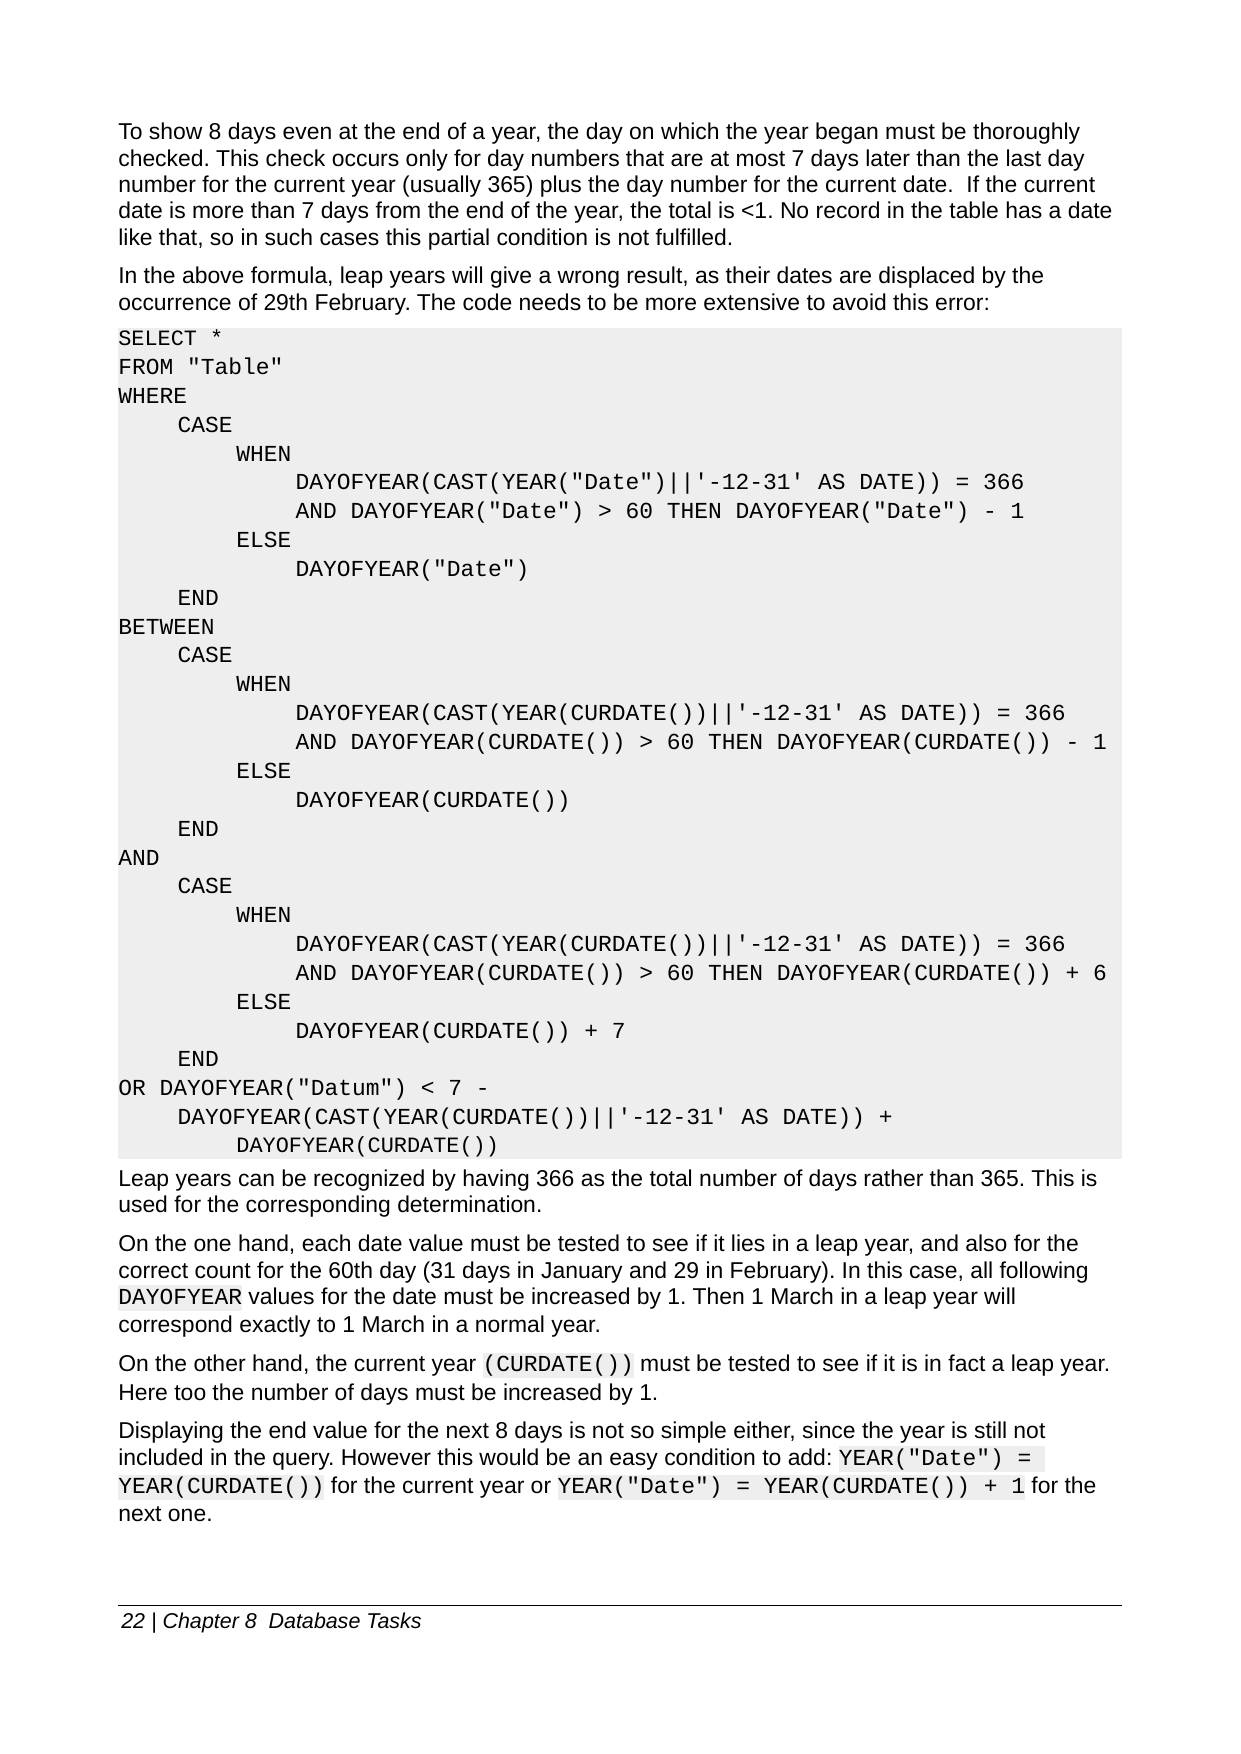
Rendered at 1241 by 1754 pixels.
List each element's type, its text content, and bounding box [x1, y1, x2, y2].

text CASE [118, 413, 1122, 439]
text CASE [118, 875, 1122, 901]
text WHEN [118, 442, 1122, 468]
text END [118, 586, 1122, 612]
text WHEN [118, 673, 1122, 699]
text Leap years can be recognized by having 366 as the total number of days rather than 365. This is used for the corresponding determination. [118, 1165, 1122, 1218]
text DAYOFYEAR(CAST(YEAR("Date")||'-12-31' AS DATE)) = 366 [118, 471, 1122, 497]
text AND DAYOFYEAR("Date") > 60 THEN DAYOFYEAR("Date") - 1 [118, 499, 1122, 526]
text On the other hand, the current year (CURDATE()) must be tested to see if it is in fact a leap year. Here too the number of days must be increased by 1. [118, 1350, 1122, 1405]
text AND DAYOFYEAR(CURDATE()) > 60 THEN DAYOFYEAR(CURDATE()) - 1 [118, 730, 1122, 756]
text WHERE [118, 384, 1122, 410]
text DAYOFYEAR(CURDATE()) [118, 1134, 1122, 1159]
text CASE [118, 644, 1122, 670]
text DAYOFYEAR("Date") [118, 557, 1122, 583]
text AND [118, 846, 1122, 872]
text DAYOFYEAR(CAST(YEAR(CURDATE())||'-12-31' AS DATE)) + [118, 1106, 1122, 1131]
text FROM "Table" [118, 355, 1122, 381]
text Displaying the end value for the next 8 days is not so simple either, since the year is still not included in the query. However this would be an easy condition to add: YEAR("Date") = YEAR(CURDATE()) for the current year or YEAR("Date") = YEAR(CURDATE()) + 1 for the next one. [118, 1417, 1122, 1527]
text BETWEEN [118, 615, 1122, 641]
text AND DAYOFYEAR(CURDATE()) > 60 THEN DAYOFYEAR(CURDATE()) + 6 [118, 961, 1122, 987]
text To show 8 days even at the end of a year, the day on which the year began must be thoroughly checked. This check occurs only for day numbers that are at most 7 days later than the last day number for the current year (usually 365) plus the day number for the current date. If the current date is more than 7 days from the end of the year, the total is <1. No record in the table has a date like that, so in such cases this partial condition is not fulfilled. [118, 118, 1122, 250]
text In the above formula, leap years will give a wrong result, as their dates are displaced by the occurrence of 29th February. The code needs to be more extensive to avoid this error: [118, 262, 1122, 315]
text DAYOFYEAR(CAST(YEAR(CURDATE())||'-12-31' AS DATE)) = 366 [118, 932, 1122, 958]
text SELECT * [118, 328, 1122, 352]
text DAYOFYEAR(CURDATE()) + 7 [118, 1019, 1122, 1045]
text END [118, 817, 1122, 843]
text OR DAYOFYEAR("Datum") < 7 - [118, 1077, 1122, 1103]
text ELSE [118, 759, 1122, 785]
text DAYOFYEAR(CAST(YEAR(CURDATE())||'-12-31' AS DATE)) = 366 [118, 702, 1122, 727]
text DAYOFYEAR(CURDATE()) [118, 788, 1122, 814]
text END [118, 1048, 1122, 1074]
text WHEN [118, 903, 1122, 929]
text ELSE [118, 990, 1122, 1016]
text ELSE [118, 528, 1122, 554]
text On the one hand, each date value must be tested to see if it lies in a leap year, and also for the correct count for the 60th day (31 days in January and 29 in February). In this case, all following DAYOFYEAR values for the date must be increased by 1. Then 1 March in a leap year will correspond exactly to 1 March in a normal year. [118, 1230, 1122, 1338]
